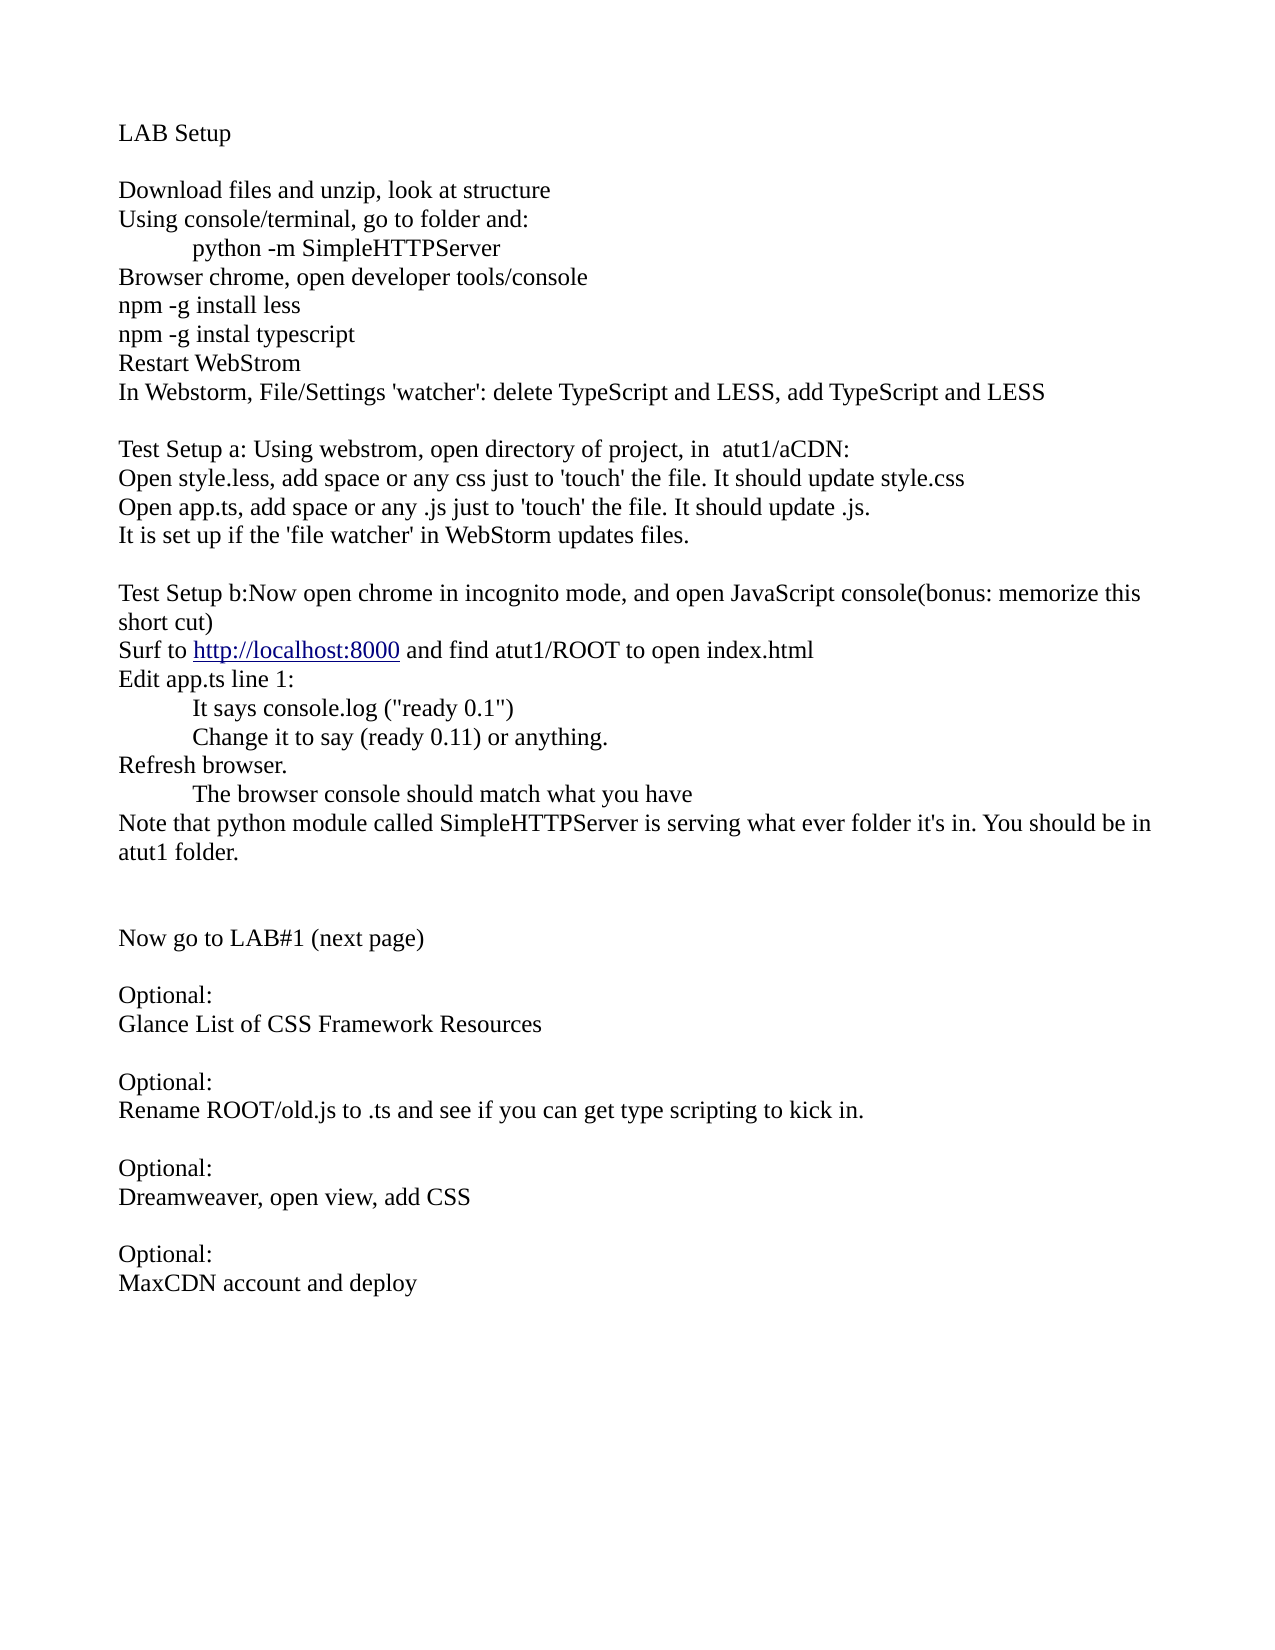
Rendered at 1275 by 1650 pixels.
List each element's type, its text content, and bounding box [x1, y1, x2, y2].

text Restart WebStrom [118, 348, 1157, 377]
text It says console.log ("ready 0.1") [118, 693, 1157, 722]
text Download files and unzip, look at structure [118, 176, 1157, 204]
text LAB Setup [118, 118, 1157, 147]
text npm -g instal typescript [118, 319, 1157, 348]
text Optional: [118, 981, 1157, 1009]
text Test Setup a: Using webstrom, open directory of project, in atut1/aCDN: [118, 434, 1157, 463]
text Now go to LAB#1 (next page) [118, 923, 1157, 952]
text Refresh browser. [118, 751, 1157, 779]
text Edit app.ts line 1: [118, 664, 1157, 693]
text Rename ROOT/old.js to .ts and see if you can get type scripting to kick in. [118, 1096, 1157, 1124]
text Glance List of CSS Framework Resources [118, 1009, 1157, 1038]
text Open app.ts, add space or any .js just to 'touch' the file. It should update .js. [118, 492, 1157, 521]
text Optional: [118, 1067, 1157, 1096]
text The browser console should match what you have [118, 779, 1157, 808]
text Optional: [118, 1153, 1157, 1182]
text Surf to http://localhost:8000 and find atut1/ROOT to open index.html [118, 636, 1157, 664]
text Browser chrome, open developer tools/console [118, 262, 1157, 291]
text Dreamweaver, open view, add CSS [118, 1182, 1157, 1211]
text Change it to say (ready 0.11) or anything. [118, 722, 1157, 751]
text Open style.less, add space or any css just to 'touch' the file. It should update style.css [118, 463, 1157, 492]
text python -m SimpleHTTPServer [118, 233, 1157, 262]
text Optional: [118, 1239, 1157, 1268]
text MaxCDN account and deploy [118, 1268, 1157, 1297]
text npm -g install less [118, 291, 1157, 319]
text Test Setup b:Now open chrome in incognito mode, and open JavaScript console(bonus: memorize this short cut) [118, 578, 1157, 636]
text Using console/terminal, go to folder and: [118, 204, 1157, 233]
text In Webstorm, File/Settings 'watcher': delete TypeScript and LESS, add TypeScript and LESS [118, 377, 1157, 406]
text It is set up if the 'file watcher' in WebStorm updates files. [118, 521, 1157, 549]
text Note that python module called SimpleHTTPServer is serving what ever folder it's in. You should be in atut1 folder. [118, 808, 1157, 866]
